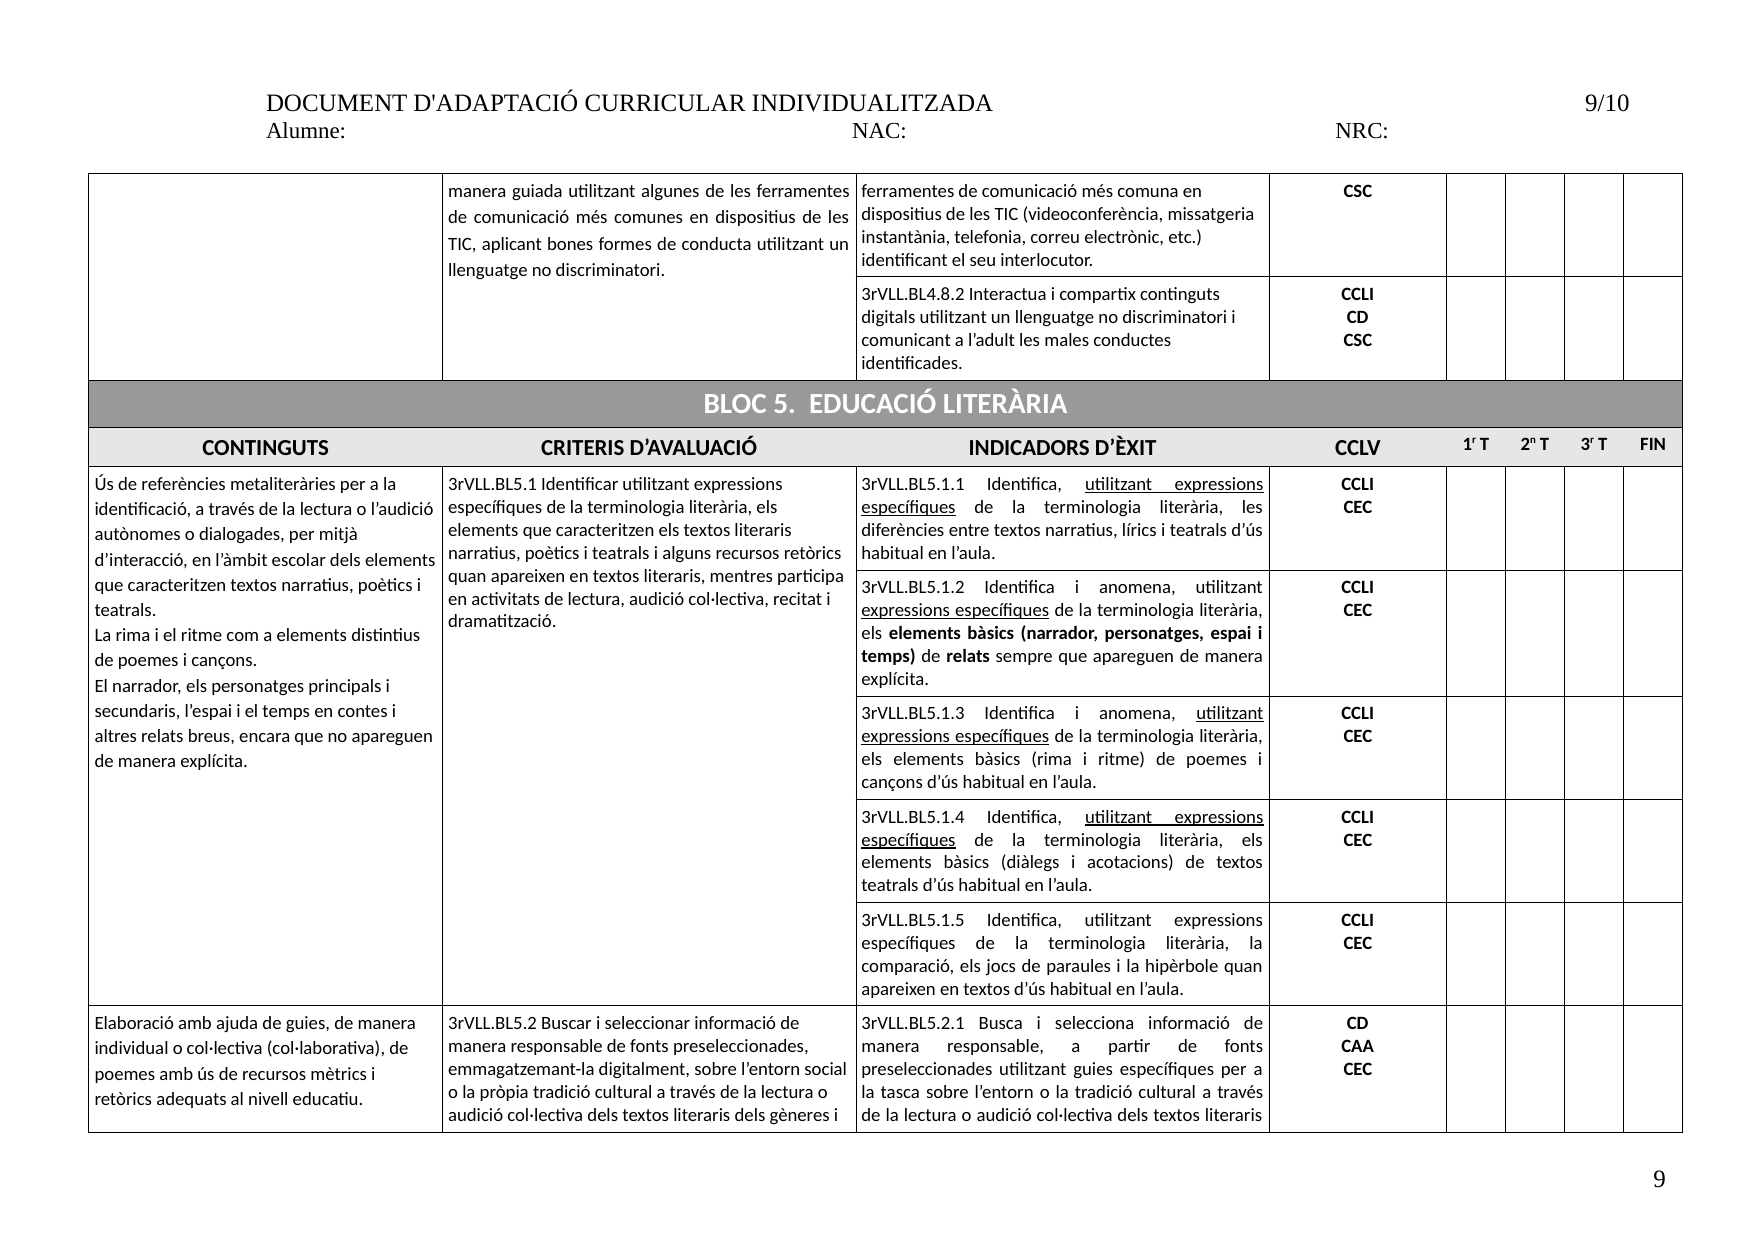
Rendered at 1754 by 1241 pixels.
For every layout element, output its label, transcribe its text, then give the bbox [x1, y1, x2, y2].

table_cell FIN [1623, 428, 1682, 466]
table_cell 3rVLL.BL4.8.2 Interactua i compartix continguts digitals utilitzant un llenguatge no discriminatori i comunicant a l’adult les males conductes identificades. [857, 277, 1269, 379]
table_cell [1447, 697, 1505, 799]
table_cell [1447, 1006, 1505, 1132]
table_cell CCLI CEC [1270, 903, 1446, 1005]
table_cell [1624, 697, 1682, 799]
table_cell [1624, 903, 1682, 1005]
table_cell Ús de referències metaliteràries per a la identificació, a través de la lectura o l’audició autònomes o dialogades, per mitjà d’interacció, en l’àmbit escolar dels elements que caracteritzen textos narratius, poètics i teatrals. La rima i el ritme com a elements distintius de poemes i cançons. El narrador, els personatges principals i secundaris, l’espai i el temps en contes i altres relats breus, encara que no apareguen de manera explícita. [89, 467, 442, 1005]
table_cell [1624, 1006, 1682, 1132]
table_cell [1506, 697, 1564, 799]
table_cell 3rVLL.BL5.2 Buscar i seleccionar informació de manera responsable de fonts preseleccionades, emmagatzemant-la digitalment, sobre l’entorn social o la pròpia tradició cultural a través de la lectura o audició col·lectiva dels textos literaris dels gèneres i [443, 1006, 856, 1132]
table_cell [1565, 571, 1623, 696]
table_cell 3rVLL.BL5.1 Identificar utilitzant expressions específiques de la terminologia literària, els elements que caracteritzen els textos literaris narratius, poètics i teatrals i alguns recursos retòrics quan apareixen en textos literaris, mentres participa en activitats de lectura, audició col·lectiva, recitat i dramatització. [443, 467, 856, 1005]
table_cell [1447, 800, 1505, 902]
table_cell [1447, 903, 1505, 1005]
table_cell [1447, 467, 1505, 569]
table_cell CRITERIS D’AVALUACIÓ [442, 428, 856, 466]
table_cell [1565, 277, 1623, 379]
table_cell [1565, 1006, 1623, 1132]
table_cell 3rVLL.BL5.1.4 Identifica, utilitzant expressions específiques de la terminologia literària, els elements bàsics (diàlegs i acotacions) de textos teatrals d’ús habitual en l’aula. [857, 800, 1269, 902]
table_cell CCLI CEC [1270, 467, 1446, 569]
table_cell CCLI CEC [1270, 697, 1446, 799]
table_cell 3r T [1564, 428, 1623, 466]
table_cell CD CAA CEC [1270, 1006, 1446, 1132]
table_cell 3rVLL.BL5.1.1 Identifica, utilitzant expressions específiques de la terminologia literària, les diferències entre textos narratius, lírics i teatrals d’ús habitual en l’aula. [857, 467, 1269, 569]
table_cell BLOC 5. EDUCACIÓ LITERÀRIA [89, 381, 1682, 427]
table_cell ferramentes de comunicació més comuna en dispositius de les TIC (videoconferència, missatgeria instantània, telefonia, correu electrònic, etc.) identificant el seu interlocutor. [857, 174, 1269, 276]
table_cell [1624, 571, 1682, 696]
table_cell [1624, 800, 1682, 902]
table_cell CCLV [1269, 428, 1446, 466]
table_cell Elaboració amb ajuda de guies, de manera individual o col·lectiva (col·laborativa), de poemes amb ús de recursos mètrics i retòrics adequats al nivell educatiu. [89, 1006, 442, 1132]
table_cell CCLI CD CSC [1270, 277, 1446, 379]
table_cell CCLI CEC [1270, 571, 1446, 696]
table_cell 3rVLL.BL5.1.2 Identifica i anomena, utilitzant expressions específiques de la terminologia literària, els elements bàsics (narrador, personatges, espai i temps) de relats sempre que apareguen de manera explícita. [857, 571, 1269, 696]
table_cell [89, 174, 442, 379]
table_cell CCLI CEC [1270, 800, 1446, 902]
table_cell [1565, 174, 1623, 276]
table_cell [1447, 571, 1505, 696]
table_cell [1506, 277, 1564, 379]
table_cell [1506, 174, 1564, 276]
table_cell [1565, 467, 1623, 569]
table_cell manera guiada utilitzant algunes de les ferramentes de comunicació més comunes en dispositius de les TIC, aplicant bones formes de conducta utilitzant un llenguatge no discriminatori. [443, 174, 856, 379]
table_cell INDICADORS D’ÈXIT [856, 428, 1269, 466]
table_cell [1565, 903, 1623, 1005]
table_cell CSC [1270, 174, 1446, 276]
table_cell CONTINGUTS [89, 428, 442, 466]
table_cell 1r T [1446, 428, 1505, 466]
table_cell [1447, 277, 1505, 379]
table_cell [1506, 800, 1564, 902]
table_cell [1506, 571, 1564, 696]
table_cell 2n T [1505, 428, 1564, 466]
table_cell 3rVLL.BL5.2.1 Busca i selecciona informació de manera responsable, a partir de fonts preseleccionades utilitzant guies específiques per a la tasca sobre l’entorn o la tradició cultural a través de la lectura o audició col·lectiva dels textos literaris [857, 1006, 1269, 1132]
table_cell 3rVLL.BL5.1.3 Identifica i anomena, utilitzant expressions específiques de la terminologia literària, els elements bàsics (rima i ritme) de poemes i cançons d’ús habitual en l’aula. [857, 697, 1269, 799]
table_cell 3rVLL.BL5.1.5 Identifica, utilitzant expressions específiques de la terminologia literària, la comparació, els jocs de paraules i la hipèrbole quan apareixen en textos d’ús habitual en l’aula. [857, 903, 1269, 1005]
table_cell [1624, 277, 1682, 379]
table_cell [1447, 174, 1505, 276]
table_cell [1624, 174, 1682, 276]
table_cell [1506, 467, 1564, 569]
table_cell [1506, 903, 1564, 1005]
table_cell [1565, 697, 1623, 799]
table_cell [1624, 467, 1682, 569]
table_cell [1506, 1006, 1564, 1132]
table_cell [1565, 800, 1623, 902]
